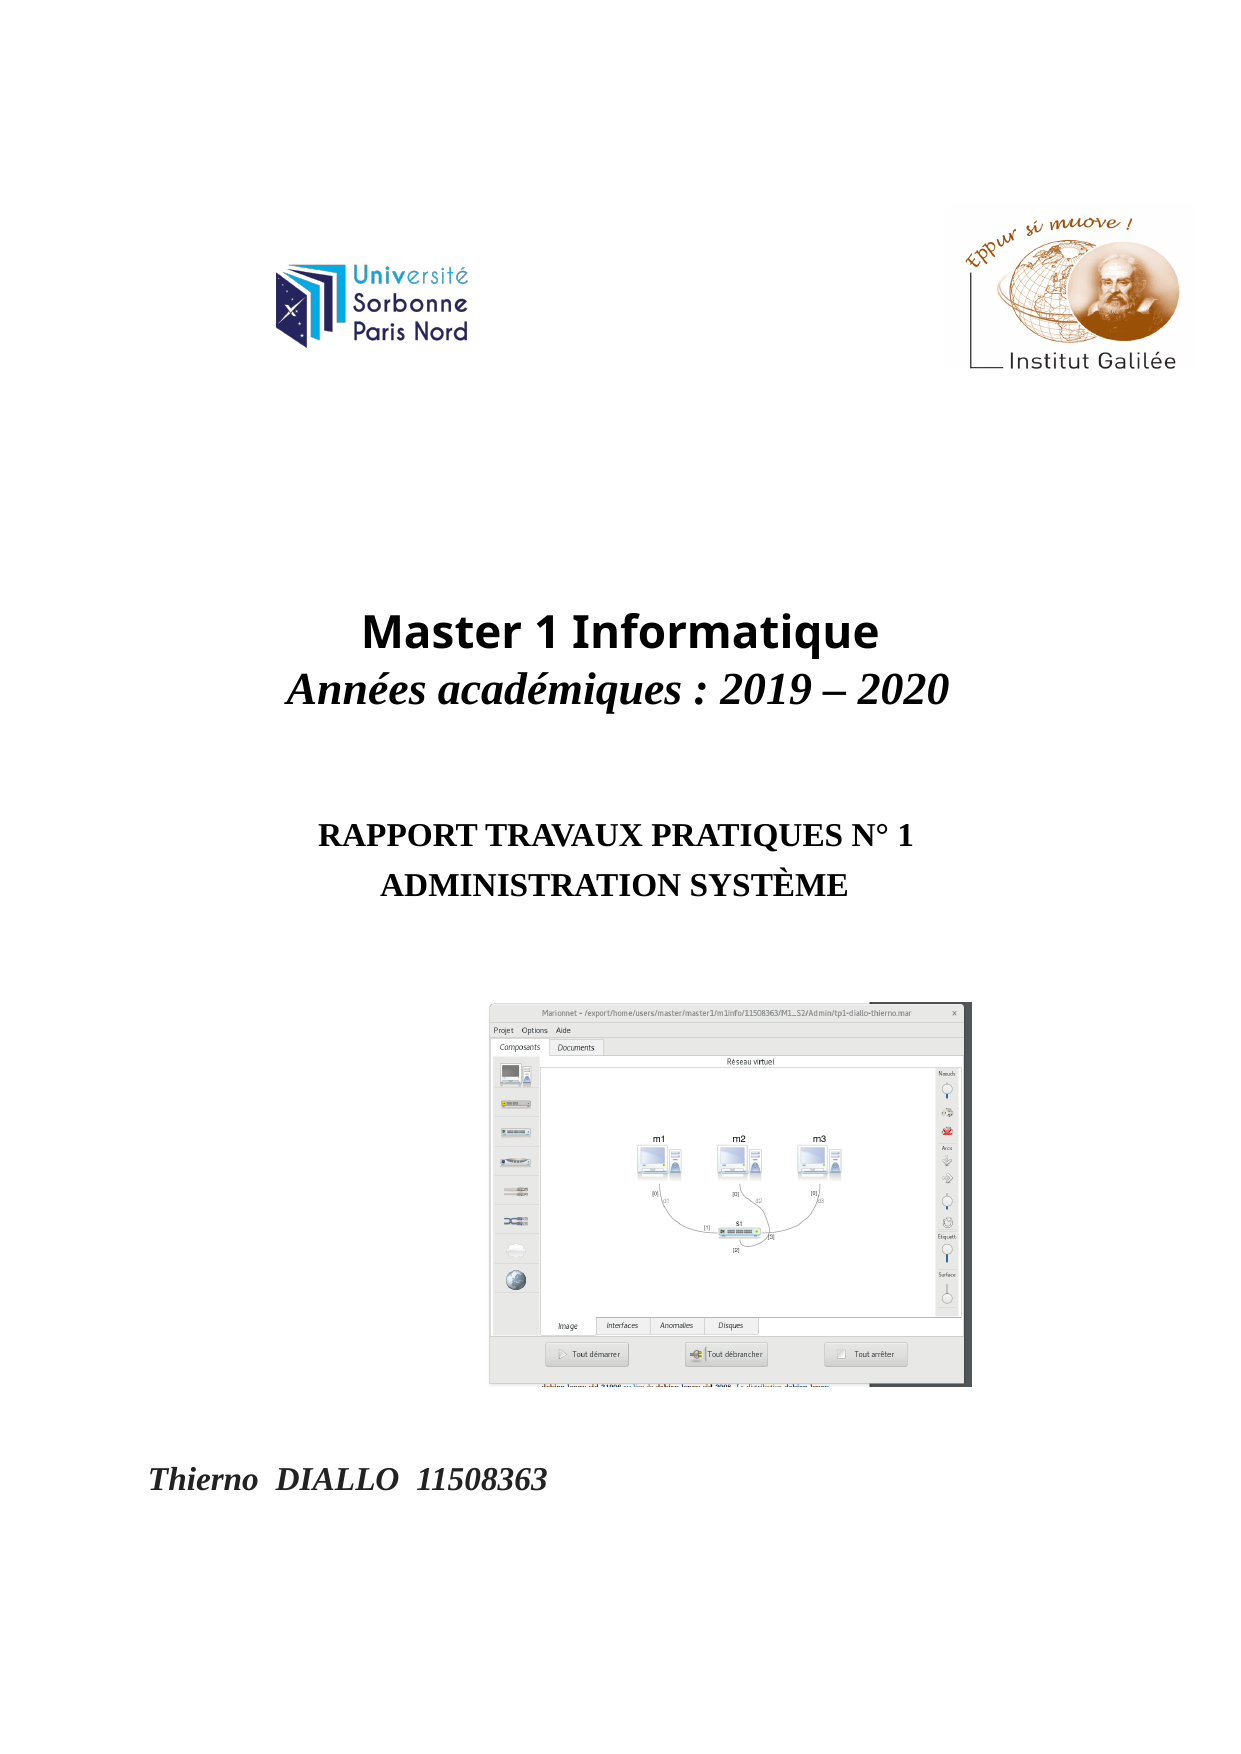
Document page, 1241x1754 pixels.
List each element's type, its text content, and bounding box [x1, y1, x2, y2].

picture [487, 1002, 972, 1387]
text Thierno DIALLO 11508363 [148, 1459, 1092, 1497]
picture [944, 203, 1194, 370]
text Master 1 Informatique [148, 599, 1092, 662]
text ADMINISTRATION SYSTÈME [148, 853, 1092, 906]
picture [224, 216, 518, 393]
text Années académiques : 2019 – 2020 [148, 662, 1092, 714]
text RAPPORT TRAVAUX PRATIQUES N° 1 [148, 815, 1092, 853]
